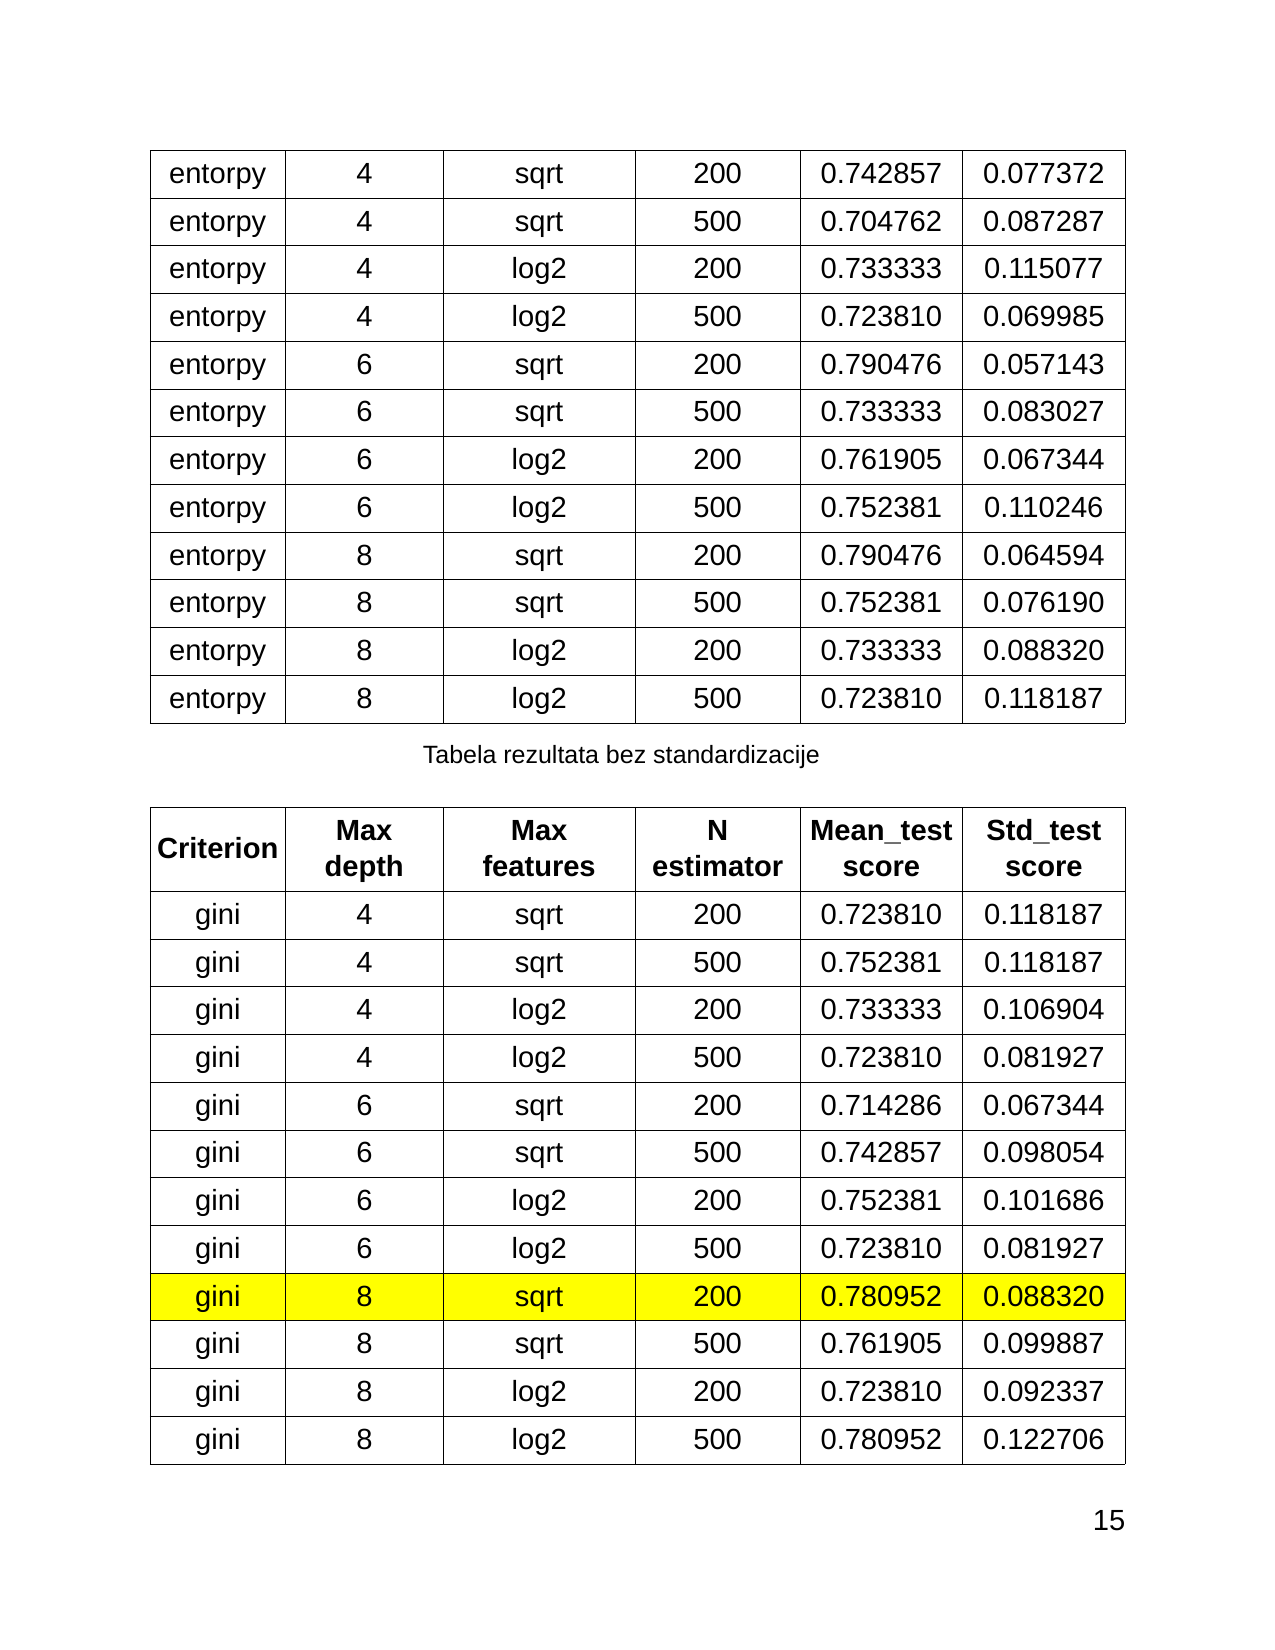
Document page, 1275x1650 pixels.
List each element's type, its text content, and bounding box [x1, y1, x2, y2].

table_cell 0.752381 [801, 485, 962, 532]
table_cell 0.083027 [963, 390, 1125, 436]
table_cell 0.790476 [801, 533, 962, 579]
table_cell log2 [444, 246, 635, 293]
table_cell 0.110246 [963, 485, 1125, 532]
table_cell 0.106904 [963, 987, 1125, 1034]
table_cell entorpy [151, 294, 285, 341]
table_cell gini [151, 1417, 285, 1463]
table_cell 8 [286, 533, 443, 579]
table_cell log2 [444, 437, 635, 484]
table_cell 200 [636, 533, 800, 579]
table_cell 0.115077 [963, 246, 1125, 293]
table_cell log2 [444, 485, 635, 532]
table_cell entorpy [151, 628, 285, 675]
table_cell 500 [636, 940, 800, 986]
table_cell 0.742857 [801, 1131, 962, 1177]
table_cell 0.780952 [801, 1274, 962, 1320]
table_cell 8 [286, 580, 443, 627]
table_cell 500 [636, 1417, 800, 1463]
table_header Max depth [286, 808, 443, 891]
table_cell entorpy [151, 342, 285, 388]
table_cell 200 [636, 1178, 800, 1225]
table_cell 8 [286, 1321, 443, 1368]
table_cell 0.081927 [963, 1035, 1125, 1082]
table_cell sqrt [444, 1131, 635, 1177]
table_header Criterion [151, 808, 285, 891]
table_cell 500 [636, 199, 800, 245]
table_cell 0.723810 [801, 294, 962, 341]
table_cell 500 [636, 1035, 800, 1082]
table_cell 200 [636, 246, 800, 293]
table_cell log2 [444, 1178, 635, 1225]
table_cell 0.118187 [963, 940, 1125, 986]
table_cell 500 [636, 390, 800, 436]
table_cell 0.057143 [963, 342, 1125, 388]
table_cell log2 [444, 987, 635, 1034]
table_cell 0.067344 [963, 1083, 1125, 1129]
table_cell 4 [286, 294, 443, 341]
table_cell 0.780952 [801, 1417, 962, 1463]
table_cell 0.790476 [801, 342, 962, 388]
table_cell 0.742857 [801, 151, 962, 198]
table_cell entorpy [151, 199, 285, 245]
table_cell gini [151, 1083, 285, 1129]
table_cell 200 [636, 1274, 800, 1320]
table_cell 0.101686 [963, 1178, 1125, 1225]
table_cell 0.122706 [963, 1417, 1125, 1463]
table_cell sqrt [444, 580, 635, 627]
table_cell entorpy [151, 676, 285, 722]
table_cell 4 [286, 940, 443, 986]
table_cell log2 [444, 294, 635, 341]
table_cell 200 [636, 1369, 800, 1416]
table_cell 4 [286, 246, 443, 293]
table_cell 0.723810 [801, 1035, 962, 1082]
table_cell sqrt [444, 390, 635, 436]
table_cell gini [151, 1178, 285, 1225]
table_cell 200 [636, 1083, 800, 1129]
table_cell 0.752381 [801, 940, 962, 986]
table_cell sqrt [444, 199, 635, 245]
table_cell 0.099887 [963, 1321, 1125, 1368]
table_cell 0.077372 [963, 151, 1125, 198]
table_cell 8 [286, 628, 443, 675]
table_cell 6 [286, 1178, 443, 1225]
table_cell 0.723810 [801, 1369, 962, 1416]
table_cell sqrt [444, 1321, 635, 1368]
table_cell 0.067344 [963, 437, 1125, 484]
table_cell 0.098054 [963, 1131, 1125, 1177]
table_cell 200 [636, 892, 800, 939]
table_cell 6 [286, 485, 443, 532]
table_cell 0.069985 [963, 294, 1125, 341]
table_cell log2 [444, 1369, 635, 1416]
table_cell gini [151, 987, 285, 1034]
table_cell entorpy [151, 485, 285, 532]
table_cell entorpy [151, 151, 285, 198]
table_cell 500 [636, 1226, 800, 1273]
table_header N estimator [636, 808, 800, 891]
table_cell 0.118187 [963, 892, 1125, 939]
table_cell 4 [286, 1035, 443, 1082]
table_cell 0.088320 [963, 1274, 1125, 1320]
table_cell 6 [286, 342, 443, 388]
table_cell 8 [286, 1417, 443, 1463]
table_cell gini [151, 892, 285, 939]
table_header Mean_test score [801, 808, 962, 891]
table_cell 0.752381 [801, 580, 962, 627]
table_cell gini [151, 1035, 285, 1082]
table_cell 500 [636, 1321, 800, 1368]
table_cell 200 [636, 987, 800, 1034]
table_header Max features [444, 808, 635, 891]
table_cell 6 [286, 437, 443, 484]
table_cell entorpy [151, 437, 285, 484]
table_cell entorpy [151, 580, 285, 627]
table_cell 200 [636, 151, 800, 198]
table_cell 0.118187 [963, 676, 1125, 722]
table_cell log2 [444, 1417, 635, 1463]
table_cell 500 [636, 485, 800, 532]
table_cell 500 [636, 1131, 800, 1177]
table_cell 0.761905 [801, 1321, 962, 1368]
table_cell 0.723810 [801, 676, 962, 722]
table_cell 0.733333 [801, 390, 962, 436]
table_cell gini [151, 1131, 285, 1177]
table_cell sqrt [444, 342, 635, 388]
table_cell 6 [286, 1131, 443, 1177]
table_cell 0.704762 [801, 199, 962, 245]
table_cell entorpy [151, 533, 285, 579]
table_cell 0.733333 [801, 628, 962, 675]
table_cell 500 [636, 294, 800, 341]
table_cell 6 [286, 390, 443, 436]
table_cell 200 [636, 342, 800, 388]
table_cell 0.733333 [801, 246, 962, 293]
table_cell log2 [444, 1035, 635, 1082]
table_cell 200 [636, 437, 800, 484]
table_cell log2 [444, 1226, 635, 1273]
table_cell 4 [286, 987, 443, 1034]
table_cell 0.092337 [963, 1369, 1125, 1416]
table_cell entorpy [151, 246, 285, 293]
table_cell gini [151, 1321, 285, 1368]
table_cell 6 [286, 1226, 443, 1273]
table_cell 200 [636, 628, 800, 675]
table_cell 8 [286, 1274, 443, 1320]
table_cell 0.714286 [801, 1083, 962, 1129]
table_cell 0.723810 [801, 892, 962, 939]
table_cell log2 [444, 676, 635, 722]
table_cell 0.081927 [963, 1226, 1125, 1273]
table_cell gini [151, 1369, 285, 1416]
table_cell 0.076190 [963, 580, 1125, 627]
table_cell 0.088320 [963, 628, 1125, 675]
table_cell gini [151, 940, 285, 986]
table_cell 4 [286, 199, 443, 245]
table_cell 0.733333 [801, 987, 962, 1034]
table_cell 0.087287 [963, 199, 1125, 245]
table_cell 6 [286, 1083, 443, 1129]
table_cell 0.064594 [963, 533, 1125, 579]
table_cell gini [151, 1274, 285, 1320]
table_header Std_test score [963, 808, 1125, 891]
table_cell sqrt [444, 940, 635, 986]
table_cell 0.752381 [801, 1178, 962, 1225]
table_cell 8 [286, 1369, 443, 1416]
table_cell sqrt [444, 533, 635, 579]
table_cell 500 [636, 580, 800, 627]
table_cell 0.761905 [801, 437, 962, 484]
table_cell sqrt [444, 1274, 635, 1320]
table_cell entorpy [151, 390, 285, 436]
table_cell sqrt [444, 1083, 635, 1129]
table_cell 500 [636, 676, 800, 722]
table_cell gini [151, 1226, 285, 1273]
table_cell 4 [286, 151, 443, 198]
table_cell 4 [286, 892, 443, 939]
table_cell log2 [444, 628, 635, 675]
table_cell sqrt [444, 892, 635, 939]
table_cell 0.723810 [801, 1226, 962, 1273]
table_cell sqrt [444, 151, 635, 198]
table_cell 8 [286, 676, 443, 722]
